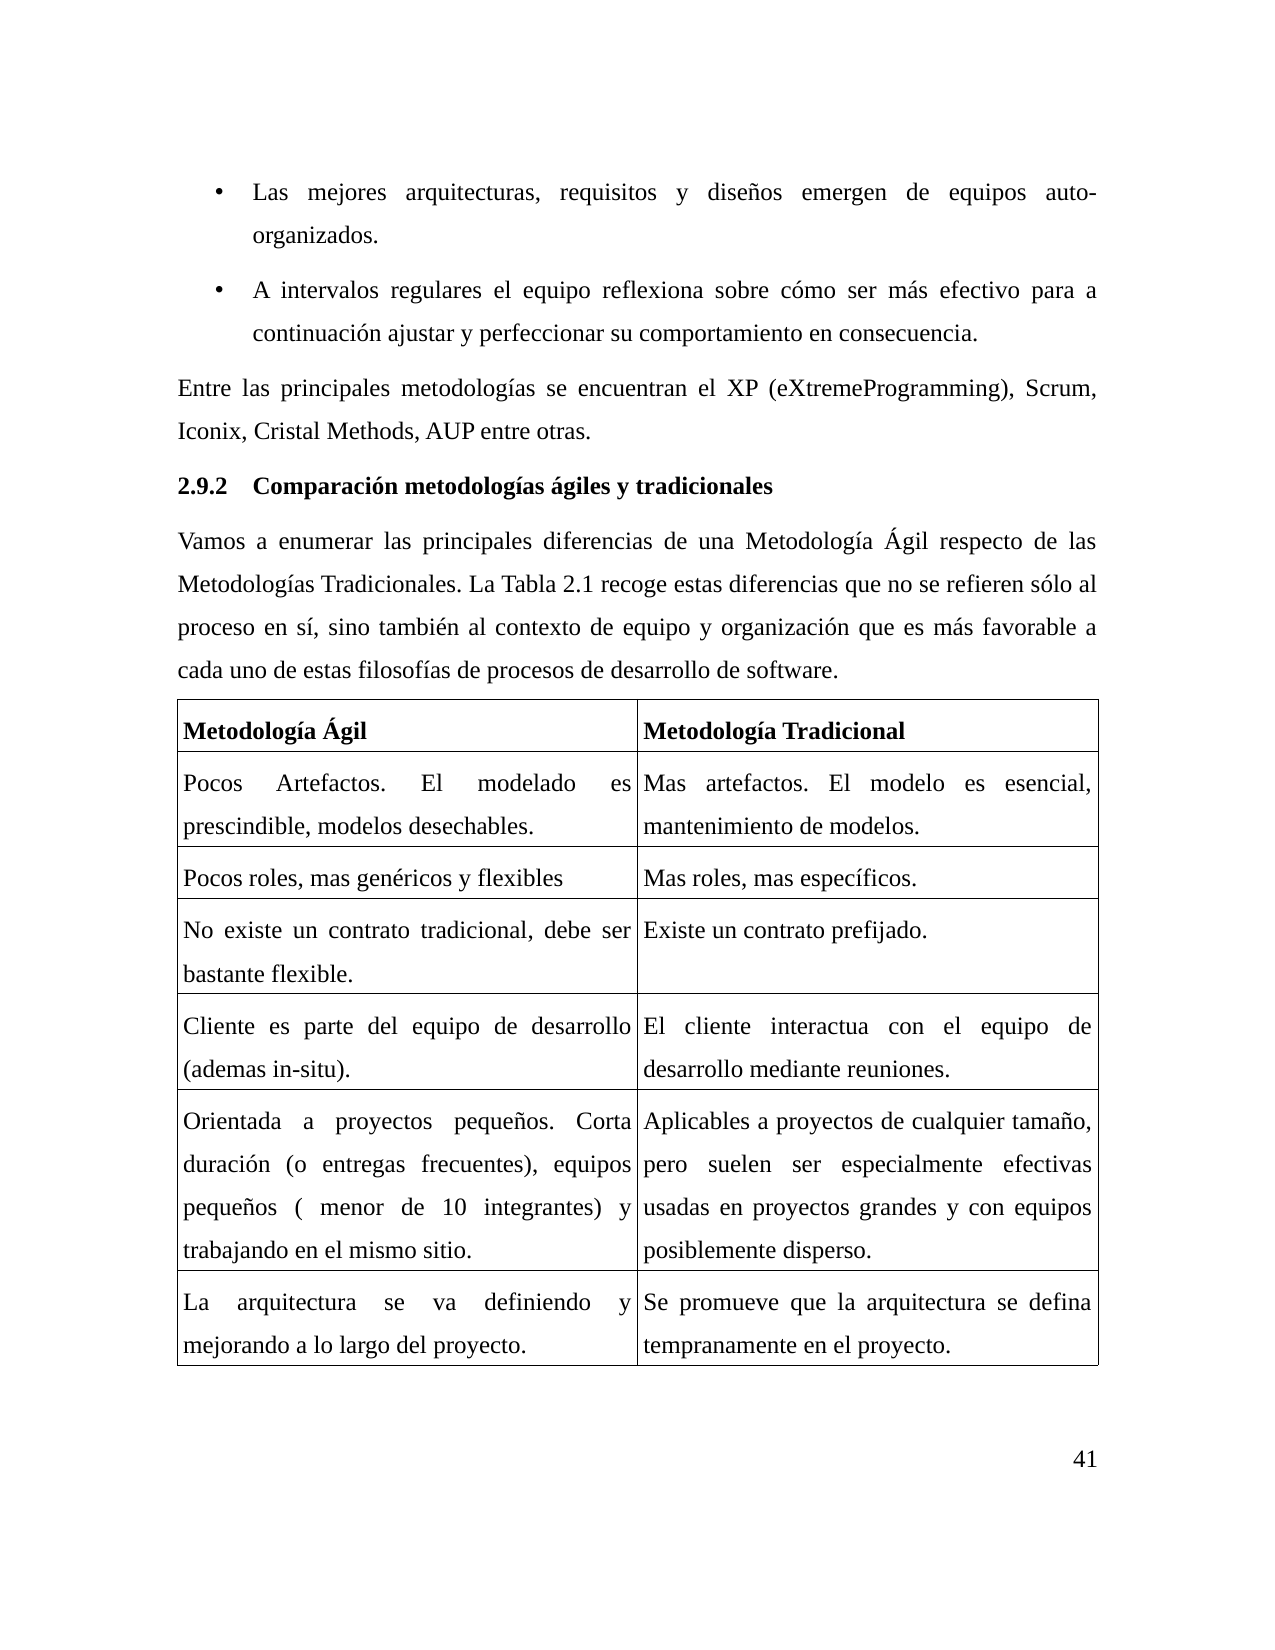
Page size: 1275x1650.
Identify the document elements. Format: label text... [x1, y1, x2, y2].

table_cell Mas roles, mas específicos. [638, 847, 1098, 898]
table_cell Pocos roles, mas genéricos y flexibles [178, 847, 637, 898]
table_cell Cliente es parte del equipo de desarrollo (ademas in-situ). [178, 994, 637, 1088]
table_header Metodología Ágil [178, 700, 637, 751]
table_cell Pocos Artefactos. El modelado es prescindible, modelos desechables. [178, 752, 637, 846]
table_cell Existe un contrato prefijado. [638, 899, 1098, 993]
subtitle Comparación metodologías ágiles y tradicionales [177, 471, 1098, 500]
table_cell No existe un contrato tradicional, debe ser bastante flexible. [178, 899, 637, 993]
table_cell Se promueve que la arquitectura se defina tempranamente en el proyecto. [638, 1271, 1098, 1365]
table_header Metodología Tradicional [638, 700, 1098, 751]
text Vamos a enumerar las principales diferencias de una Metodología Ágil respecto de las Metodologías Tradicionales. La Tabla 2.1 recoge estas diferencias que no se refieren sólo al proceso en sí, sino también al contexto de equipo y organización que es más favorable a cada uno de estas filosofías de procesos de desarrollo de software. [177, 526, 1098, 684]
table_cell Orientada a proyectos pequeños. Corta duración (o entregas frecuentes), equipos pequeños ( menor de 10 integrantes) y trabajando en el mismo sitio. [178, 1090, 637, 1270]
table_cell Aplicables a proyectos de cualquier tamaño, pero suelen ser especialmente efectivas usadas en proyectos grandes y con equipos posiblemente disperso. [638, 1090, 1098, 1270]
text Entre las principales metodologías se encuentran el XP (eXtremeProgramming), Scrum, Iconix, Cristal Methods, AUP entre otras. [177, 373, 1098, 445]
table_cell El cliente interactua con el equipo de desarrollo mediante reuniones. [638, 994, 1098, 1088]
table_cell La arquitectura se va definiendo y mejorando a lo largo del proyecto. [178, 1271, 637, 1365]
list Las mejores arquitecturas, requisitos y diseños emergen de equipos auto-organizados. [215, 177, 1098, 249]
table_cell Mas artefactos. El modelo es esencial, mantenimiento de modelos. [638, 752, 1098, 846]
list A intervalos regulares el equipo reflexiona sobre cómo ser más efectivo para a continuación ajustar y perfeccionar su comportamiento en consecuencia. [215, 275, 1098, 347]
